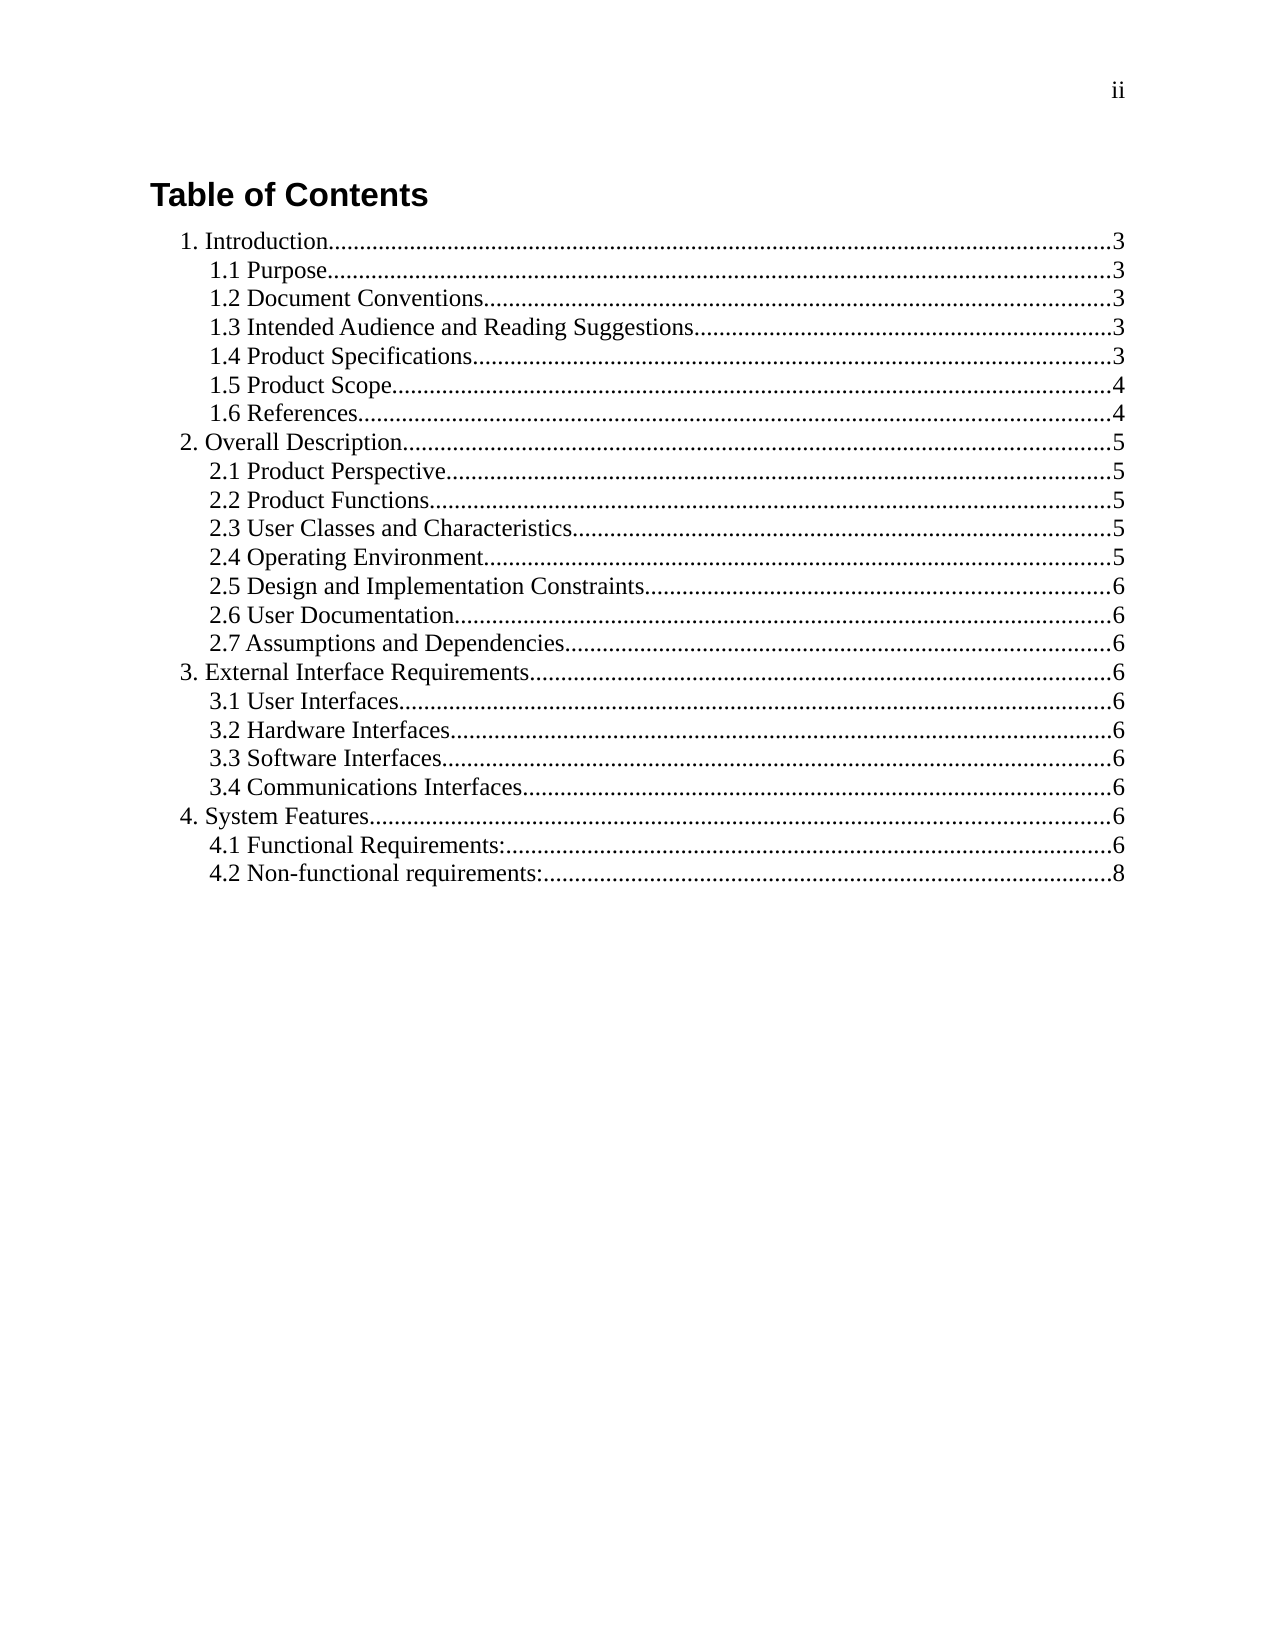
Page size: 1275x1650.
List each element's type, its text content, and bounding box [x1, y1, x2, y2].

text 1.1 Purpose 3 [209, 255, 1125, 283]
text 3.1 User Interfaces 6 [209, 686, 1125, 715]
text 2.7 Assumptions and Dependencies 6 [209, 628, 1125, 657]
text 2.6 User Documentation 6 [209, 600, 1125, 628]
text 4. System Features 6 [179, 801, 1125, 830]
text 1.4 Product Specifications 3 [209, 341, 1125, 370]
text 1.6 References 4 [209, 398, 1125, 427]
text 3.3 Software Interfaces 6 [209, 743, 1125, 772]
text 2.4 Operating Environment 5 [209, 542, 1125, 571]
subtitle Table of Contents [150, 175, 1125, 213]
text 3.4 Communications Interfaces 6 [209, 772, 1125, 801]
text 3. External Interface Requirements 6 [179, 657, 1125, 686]
text 1.5 Product Scope 4 [209, 370, 1125, 398]
text 1. Introduction 3 [179, 226, 1125, 255]
text 3.2 Hardware Interfaces 6 [209, 715, 1125, 743]
text 2.3 User Classes and Characteristics 5 [209, 513, 1125, 542]
text 2.2 Product Functions 5 [209, 485, 1125, 513]
text 2. Overall Description 5 [179, 427, 1125, 456]
text 2.5 Design and Implementation Constraints 6 [209, 571, 1125, 600]
text 1.2 Document Conventions 3 [209, 283, 1125, 312]
text 4.1 Functional Requirements: 6 [209, 830, 1125, 858]
text 2.1 Product Perspective 5 [209, 456, 1125, 485]
text 1.3 Intended Audience and Reading Suggestions 3 [209, 312, 1125, 341]
text 4.2 Non-functional requirements: 8 [209, 858, 1125, 887]
